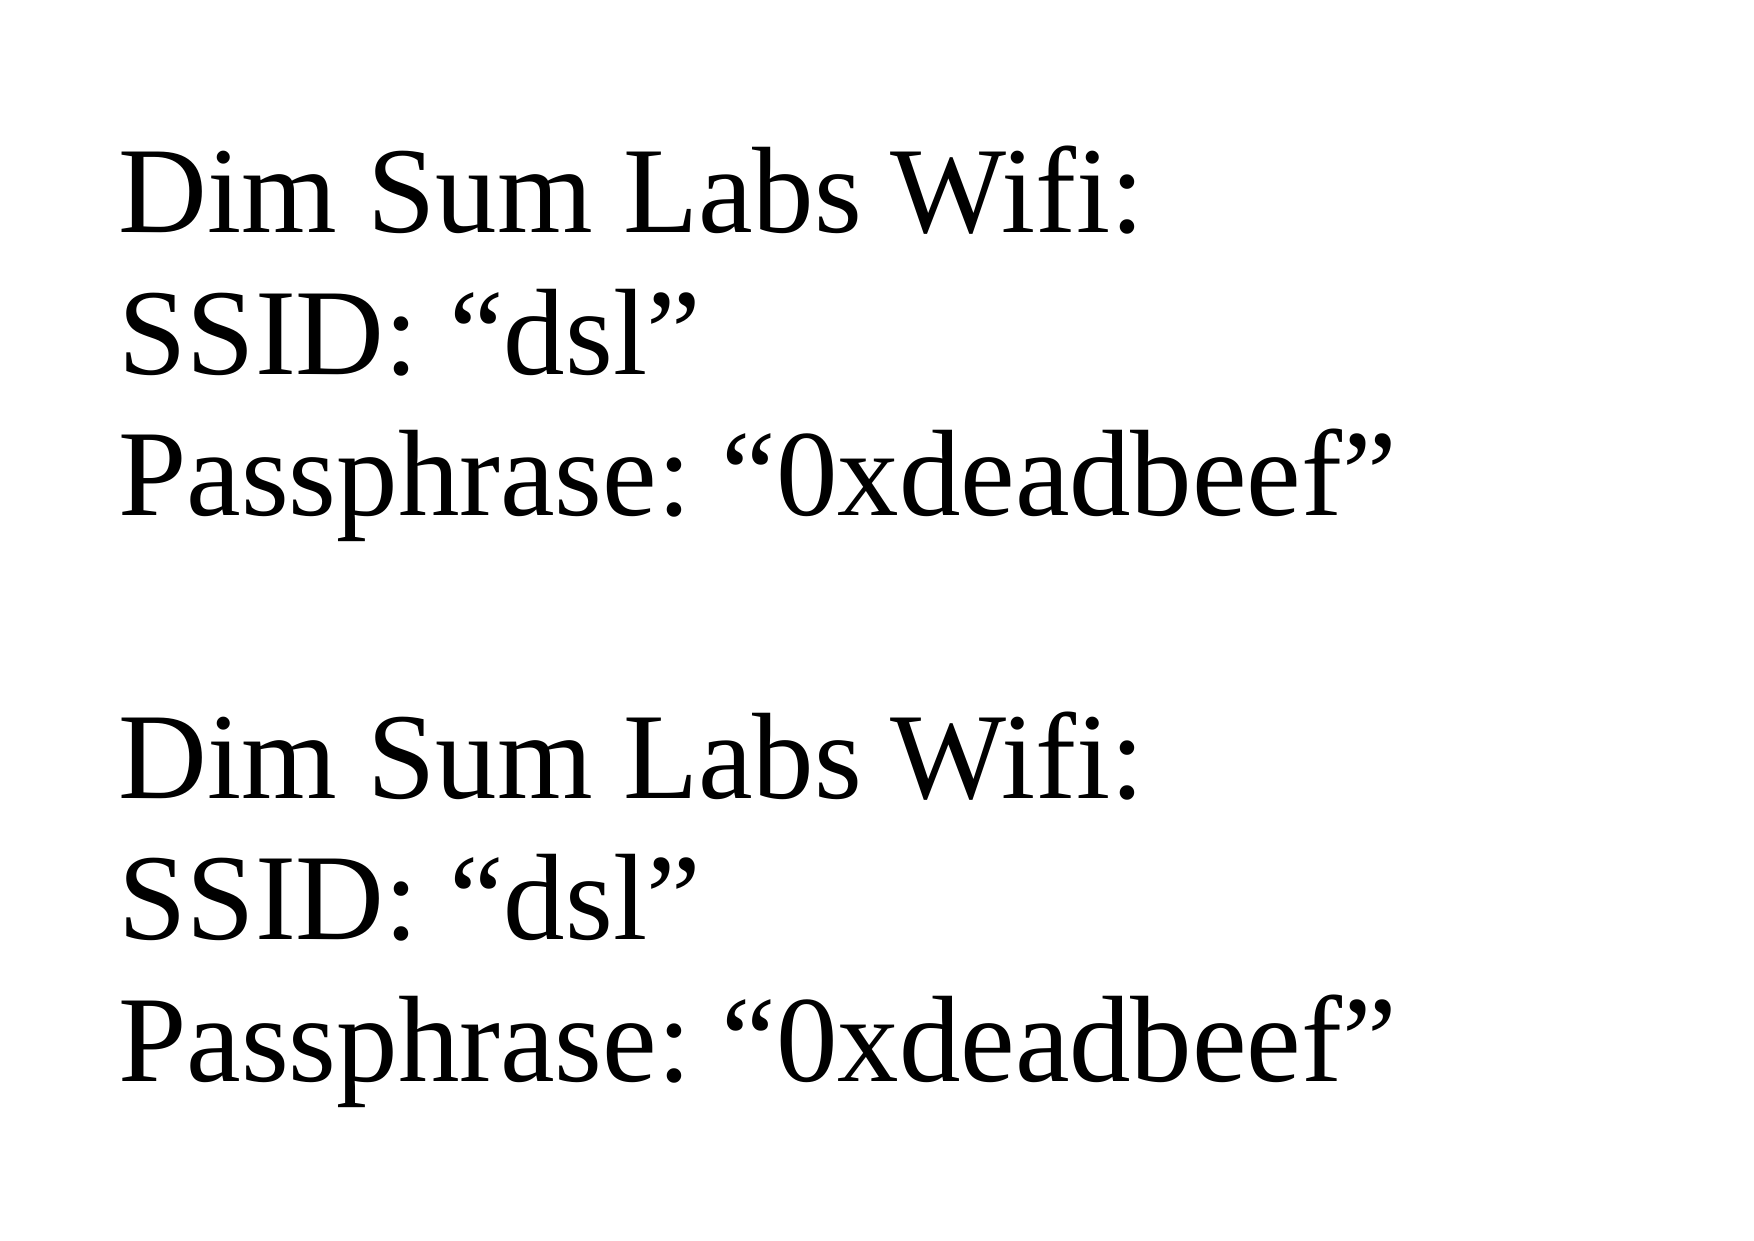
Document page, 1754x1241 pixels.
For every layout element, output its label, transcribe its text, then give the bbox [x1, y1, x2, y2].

text Dim Sum Labs Wifi: [118, 683, 1636, 825]
text SSID: “dsl” [118, 259, 1636, 401]
text Passphrase: “0xdeadbeef” [118, 966, 1636, 1108]
text Dim Sum Labs Wifi: [118, 118, 1636, 259]
text Passphrase: “0xdeadbeef” [118, 401, 1636, 542]
text SSID: “dsl” [118, 825, 1636, 966]
